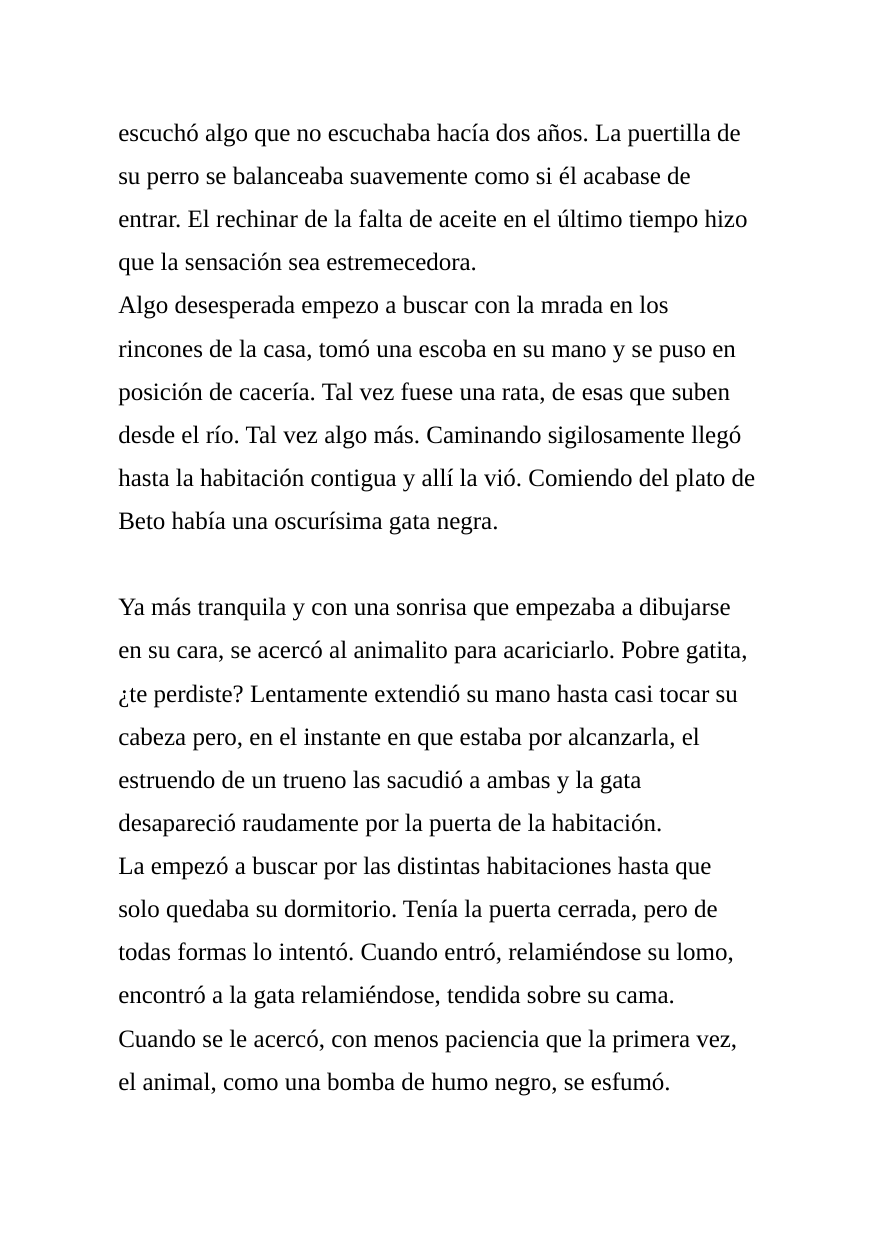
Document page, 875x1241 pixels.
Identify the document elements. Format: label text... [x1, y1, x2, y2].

text Algo desesperada empezo a buscar con la mrada en los rincones de la casa, tomó una escoba en su mano y se puso en posición de cacería. Tal vez fuese una rata, de esas que suben desde el río. Tal vez algo más. Caminando sigilosamente llegó hasta la habitación contigua y allí la vió. Comiendo del plato de Beto había una oscurísima gata negra. [118, 291, 756, 535]
text La empezó a buscar por las distintas habitaciones hasta que solo quedaba su dormitorio. Tenía la puerta cerrada, pero de todas formas lo intentó. Cuando entró, relamiéndose su lomo, encontró a la gata relamiéndose, tendida sobre su cama. Cuando se le acercó, con menos paciencia que la primera vez, el animal, como una bomba de humo negro, se esfumó. [118, 851, 756, 1096]
text escuchó algo que no escuchaba hacía dos años. La puertilla de su perro se balanceaba suavemente como si él acabase de entrar. El rechinar de la falta de aceite en el último tiempo hizo que la sensación sea estremecedora. [118, 118, 756, 276]
text Ya más tranquila y con una sonrisa que empezaba a dibujarse en su cara, se acercó al animalito para acariciarlo. Pobre gatita, ¿te perdiste? Lentamente extendió su mano hasta casi tocar su cabeza pero, en el instante en que estaba por alcanzarla, el estruendo de un trueno las sacudió a ambas y la gata desapareció raudamente por la puerta de la habitación. [118, 592, 756, 837]
